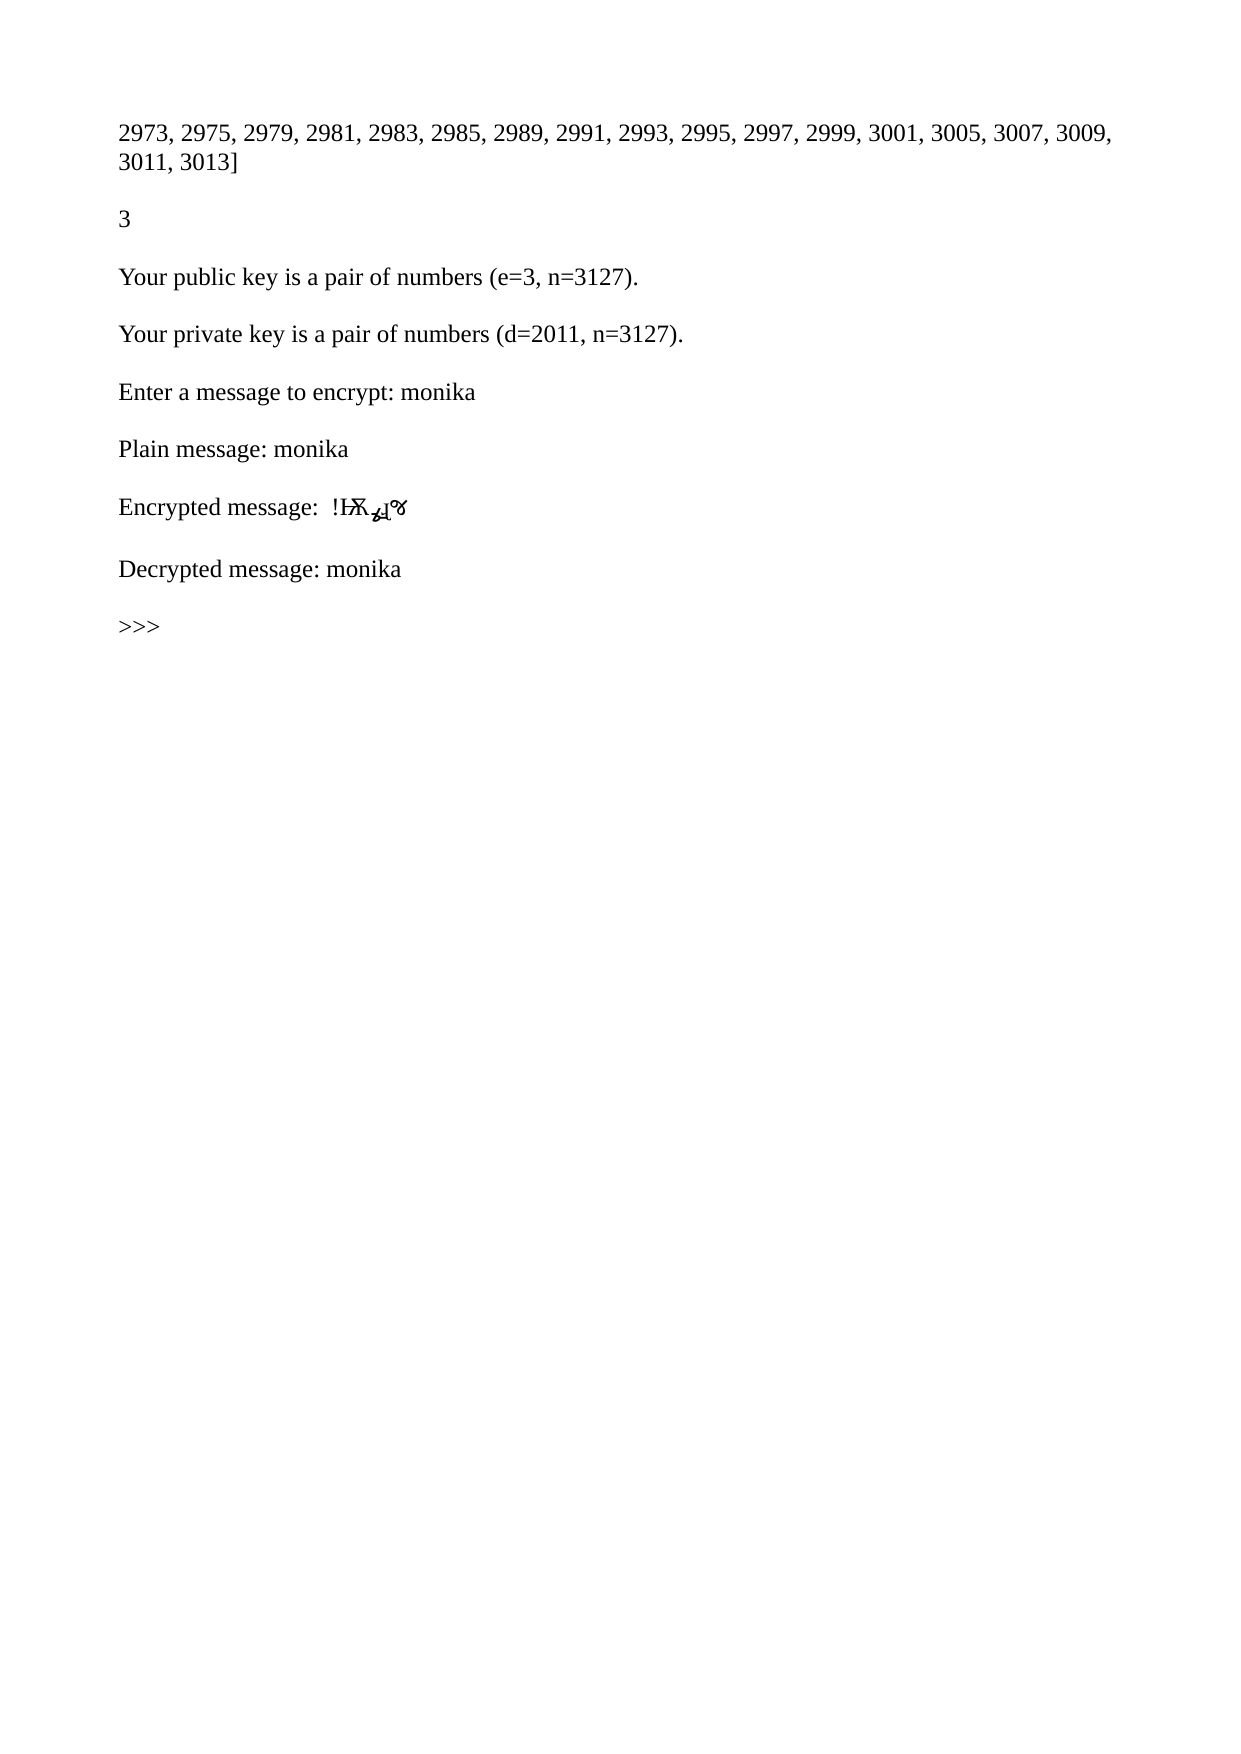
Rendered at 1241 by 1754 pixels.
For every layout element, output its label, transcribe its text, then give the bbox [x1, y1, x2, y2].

text Enter a message to encrypt: monika [118, 377, 1122, 406]
text Your public key is a pair of numbers (e=3, n=3127). [118, 262, 1122, 291]
text >>> [118, 612, 1122, 640]
text Plain message: monika [118, 434, 1122, 463]
text Encrypted message: ǃѬߩɻ॒જ [118, 492, 1122, 525]
text Your private key is a pair of numbers (d=2011, n=3127). [118, 319, 1122, 348]
text 3 [118, 204, 1122, 233]
text 2973, 2975, 2979, 2981, 2983, 2985, 2989, 2991, 2993, 2995, 2997, 2999, 3001, 3005, 3007, 3009, 3011, 3013] [118, 118, 1122, 176]
text Decrypted message: monika [118, 554, 1122, 583]
